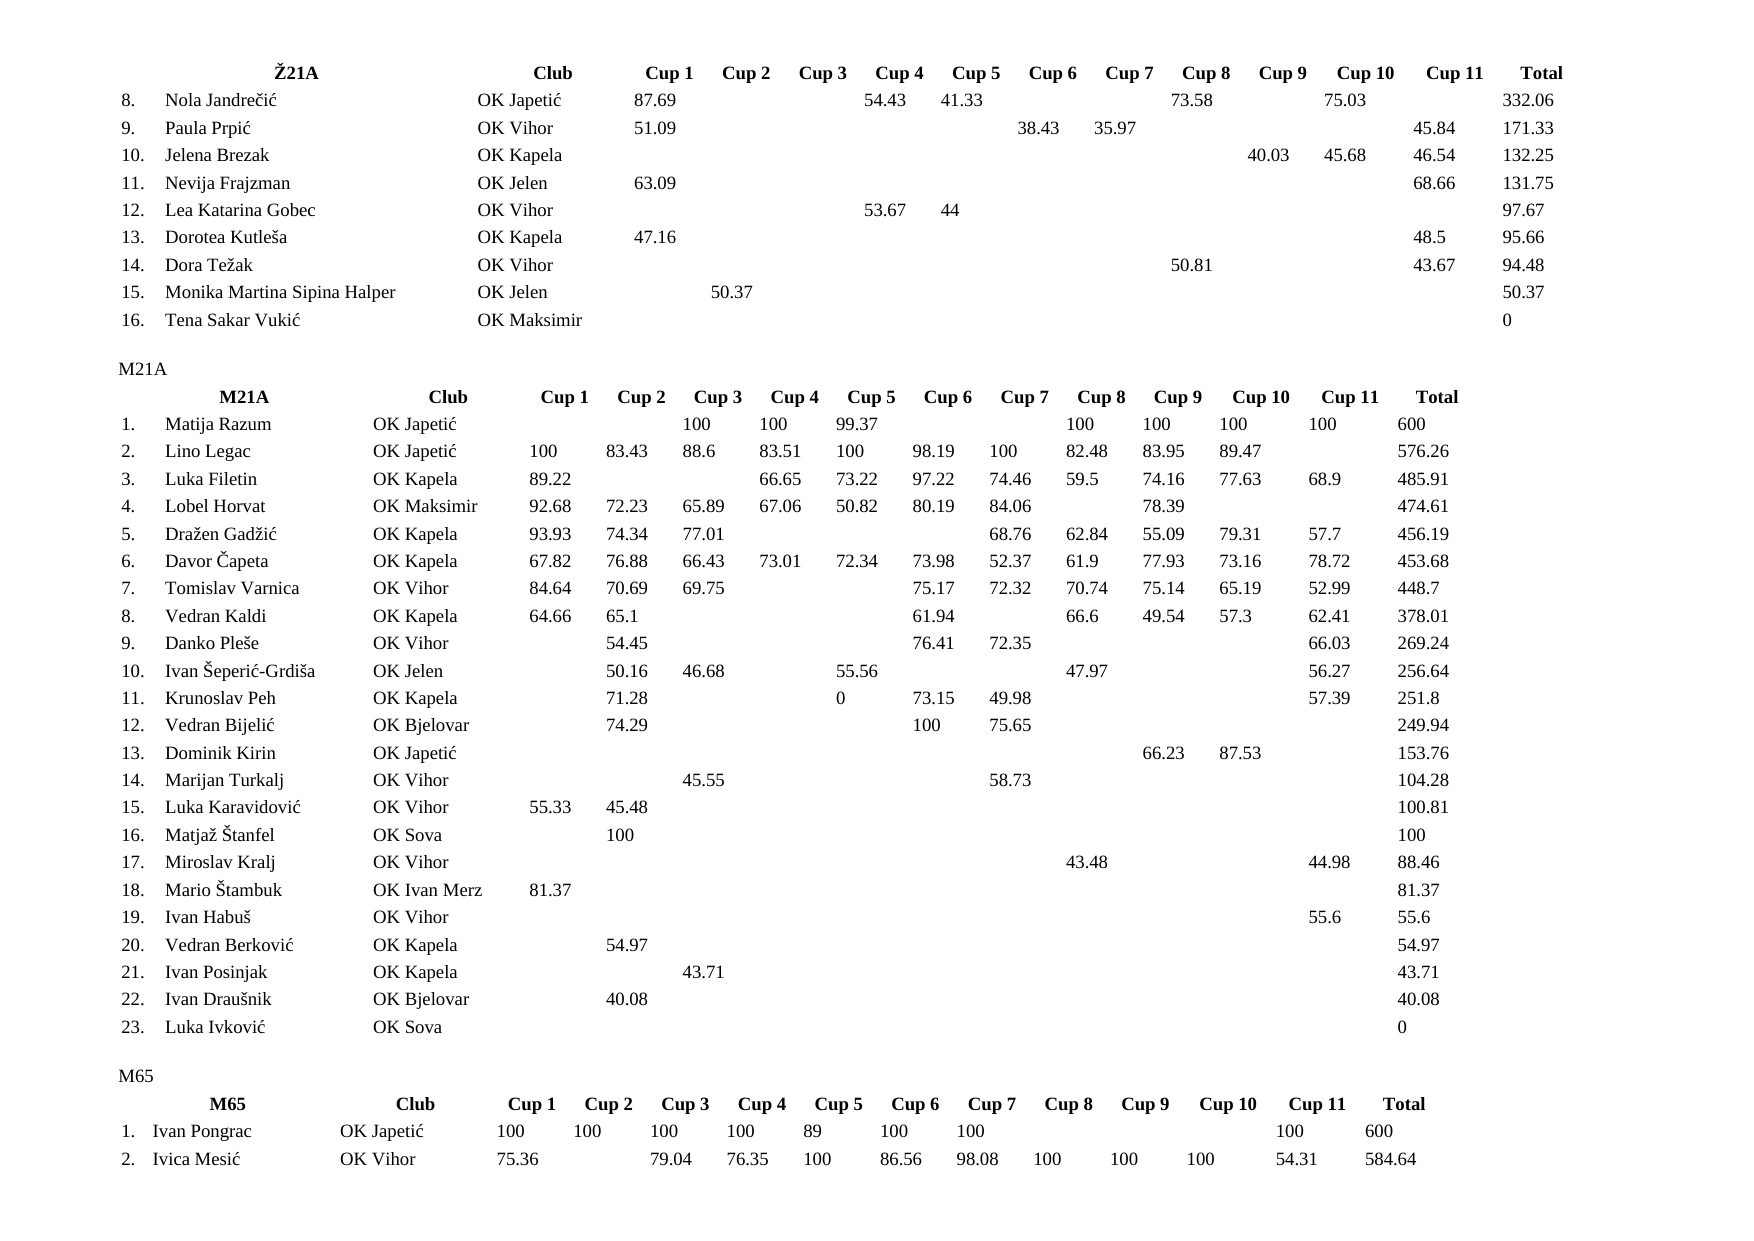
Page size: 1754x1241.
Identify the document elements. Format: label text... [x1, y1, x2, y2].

table_cell [603, 848, 679, 876]
table_cell [680, 931, 756, 958]
table_cell 62.41 [1305, 602, 1394, 629]
table_header Cup 10 [1184, 1090, 1273, 1117]
table_cell 49.54 [1140, 602, 1216, 629]
table_header Cup 1 [631, 59, 708, 86]
table_cell 100 [1063, 410, 1139, 437]
table_cell [1410, 86, 1499, 114]
table_cell [833, 931, 909, 958]
table_cell [680, 739, 756, 766]
table_cell 67.82 [526, 547, 603, 574]
table_cell [938, 141, 1014, 169]
table_cell [708, 169, 784, 196]
table_cell 65.19 [1216, 574, 1305, 602]
table_cell 100 [833, 438, 909, 465]
table_cell [1168, 278, 1244, 306]
table_cell 89 [800, 1117, 877, 1144]
table_cell 6. [118, 547, 162, 574]
table_cell [938, 251, 1014, 278]
table_cell 249.94 [1395, 711, 1479, 739]
table_cell Davor Čapeta [162, 547, 370, 574]
table_cell OK Vihor [370, 848, 526, 876]
table_cell [833, 520, 909, 547]
table_cell [938, 278, 1014, 306]
table_cell [986, 903, 1063, 931]
table_cell 47.97 [1063, 657, 1139, 684]
table_cell [784, 306, 861, 333]
table_cell [910, 985, 986, 1013]
table_cell [603, 876, 679, 903]
table_cell [680, 848, 756, 876]
table_header Cup 2 [708, 59, 784, 86]
table_cell [1216, 848, 1305, 876]
table_cell 83.43 [603, 438, 679, 465]
table_cell 456.19 [1395, 520, 1479, 547]
table_cell [756, 985, 833, 1013]
table_cell [986, 1013, 1063, 1040]
table_cell 50.82 [833, 492, 909, 519]
table_cell [603, 1013, 679, 1040]
table_cell 40.08 [1395, 985, 1479, 1013]
table_cell [1305, 711, 1394, 739]
table_cell 86.56 [877, 1145, 953, 1172]
table_cell [1063, 766, 1139, 793]
table_header M65 [118, 1090, 337, 1117]
table_cell [603, 958, 679, 985]
table_cell 584.64 [1362, 1145, 1446, 1172]
table_cell [756, 903, 833, 931]
table_cell [1216, 629, 1305, 657]
table_header Cup 9 [1107, 1090, 1183, 1117]
table_header Club [475, 59, 631, 86]
table_cell [1014, 196, 1091, 223]
table_cell [1168, 141, 1244, 169]
table_cell 600 [1362, 1117, 1446, 1144]
table_cell [833, 794, 909, 821]
table_cell 68.9 [1305, 465, 1394, 492]
table_cell [833, 821, 909, 848]
table_cell 72.23 [603, 492, 679, 519]
table_cell [1321, 114, 1410, 141]
table_cell OK Jelen [475, 278, 631, 306]
table_cell 59.5 [1063, 465, 1139, 492]
table_cell [680, 711, 756, 739]
table_cell Matija Razum [162, 410, 370, 437]
table_cell 269.24 [1395, 629, 1479, 657]
table_cell 45.48 [603, 794, 679, 821]
table_cell 13. [118, 224, 162, 251]
table_cell 0 [1499, 306, 1584, 333]
table_cell [910, 876, 986, 903]
table_cell [708, 306, 784, 333]
table_cell [1140, 711, 1216, 739]
table_cell 58.73 [986, 766, 1063, 793]
table_cell 10. [118, 141, 162, 169]
table_cell [938, 224, 1014, 251]
table_cell OK Bjelovar [370, 985, 526, 1013]
table_header Cup 4 [724, 1090, 800, 1117]
table_cell 89.22 [526, 465, 603, 492]
table_cell 45.84 [1410, 114, 1499, 141]
table_cell [833, 958, 909, 985]
table_cell 98.08 [954, 1145, 1030, 1172]
table_cell 66.03 [1305, 629, 1394, 657]
table_cell [1140, 848, 1216, 876]
table_cell [680, 465, 756, 492]
table_cell 45.55 [680, 766, 756, 793]
table_cell [570, 1145, 647, 1172]
table_cell [986, 848, 1063, 876]
table_cell 448.7 [1395, 574, 1479, 602]
table_cell [784, 224, 861, 251]
table_cell [1216, 492, 1305, 519]
table_cell [526, 821, 603, 848]
table_cell [1216, 821, 1305, 848]
table_cell 2. [118, 1145, 149, 1172]
table_cell [986, 794, 1063, 821]
table_cell [680, 794, 756, 821]
table_cell 57.39 [1305, 684, 1394, 711]
table_cell [1321, 224, 1410, 251]
table_cell 50.16 [603, 657, 679, 684]
table_cell [1410, 306, 1499, 333]
table_cell [861, 251, 938, 278]
table_cell [708, 141, 784, 169]
table_cell 94.48 [1499, 251, 1584, 278]
table_cell [1014, 169, 1091, 196]
table_cell [1091, 306, 1168, 333]
table_cell 51.09 [631, 114, 708, 141]
table_cell [986, 657, 1063, 684]
table_cell [1063, 684, 1139, 711]
table_cell [1216, 903, 1305, 931]
table_cell 69.75 [680, 574, 756, 602]
table_cell [756, 766, 833, 793]
table_header Cup 9 [1244, 59, 1321, 86]
table_cell Lobel Horvat [162, 492, 370, 519]
table_cell [833, 1013, 909, 1040]
table_cell 100 [1030, 1145, 1107, 1172]
table_cell 100 [1184, 1145, 1273, 1172]
table_cell 52.37 [986, 547, 1063, 574]
table_cell [910, 739, 986, 766]
table_cell [986, 821, 1063, 848]
table_cell 55.6 [1395, 903, 1479, 931]
table_cell [1140, 1013, 1216, 1040]
table_cell 18. [118, 876, 162, 903]
table_cell 23. [118, 1013, 162, 1040]
table_cell 38.43 [1014, 114, 1091, 141]
table_cell [526, 903, 603, 931]
table_cell 74.46 [986, 465, 1063, 492]
table_cell [526, 657, 603, 684]
table_cell [680, 602, 756, 629]
table_cell Paula Prpić [162, 114, 474, 141]
table_cell [1140, 657, 1216, 684]
table_cell [1244, 169, 1321, 196]
table_cell 52.99 [1305, 574, 1394, 602]
table_cell [910, 410, 986, 437]
table_cell [1216, 876, 1305, 903]
table_cell 453.68 [1395, 547, 1479, 574]
table_cell [1168, 306, 1244, 333]
table_cell [1014, 278, 1091, 306]
text M65 [118, 1065, 1695, 1086]
table_cell 100 [877, 1117, 953, 1144]
table_cell 54.31 [1273, 1145, 1362, 1172]
table_cell [1091, 196, 1168, 223]
table_cell [861, 114, 938, 141]
table_cell 88.46 [1395, 848, 1479, 876]
table_cell [938, 306, 1014, 333]
table_cell OK Vihor [370, 629, 526, 657]
table_cell 9. [118, 629, 162, 657]
table_cell [986, 410, 1063, 437]
table_cell 100 [680, 410, 756, 437]
table_cell [861, 141, 938, 169]
table_cell 74.16 [1140, 465, 1216, 492]
table_cell 0 [833, 684, 909, 711]
table_cell 50.37 [708, 278, 784, 306]
table_cell 100 [1305, 410, 1394, 437]
table_cell 64.66 [526, 602, 603, 629]
table_cell 21. [118, 958, 162, 985]
table_cell 74.29 [603, 711, 679, 739]
table_header Cup 1 [526, 383, 603, 410]
table_cell 75.65 [986, 711, 1063, 739]
table_cell OK Japetić [370, 438, 526, 465]
table_cell 63.09 [631, 169, 708, 196]
table_cell [680, 821, 756, 848]
table_cell Lea Katarina Gobec [162, 196, 474, 223]
table_cell [708, 114, 784, 141]
table_header Cup 11 [1305, 383, 1394, 410]
table_cell [910, 821, 986, 848]
table_cell Ivan Šeperić-Grdiša [162, 657, 370, 684]
table_cell 100 [800, 1145, 877, 1172]
table_cell 16. [118, 821, 162, 848]
table_cell [986, 876, 1063, 903]
table_cell 97.67 [1499, 196, 1584, 223]
table_cell OK Jelen [370, 657, 526, 684]
table_cell 8. [118, 86, 162, 114]
table_cell OK Kapela [370, 958, 526, 985]
table_cell Marijan Turkalj [162, 766, 370, 793]
table_cell Ivica Mesić [150, 1145, 337, 1172]
table_cell [1216, 1013, 1305, 1040]
table_cell Krunoslav Peh [162, 684, 370, 711]
table_cell [1091, 169, 1168, 196]
table_cell OK Kapela [370, 602, 526, 629]
table_cell 13. [118, 739, 162, 766]
table_cell OK Jelen [475, 169, 631, 196]
table_cell 1. [118, 1117, 149, 1144]
table_cell Tomislav Varnica [162, 574, 370, 602]
table_cell [833, 739, 909, 766]
table_header Cup 7 [954, 1090, 1030, 1117]
table_cell 4. [118, 492, 162, 519]
table_cell [1321, 169, 1410, 196]
table_cell [1305, 821, 1394, 848]
table_cell 65.1 [603, 602, 679, 629]
table_cell 55.6 [1305, 903, 1394, 931]
table_cell [631, 251, 708, 278]
table_cell [680, 1013, 756, 1040]
table_cell [1140, 629, 1216, 657]
table_cell [784, 86, 861, 114]
table_header Cup 3 [784, 59, 861, 86]
table_cell Dražen Gadžić [162, 520, 370, 547]
table_cell 12. [118, 711, 162, 739]
table_cell [1216, 684, 1305, 711]
table_cell [1030, 1117, 1107, 1144]
table_header Cup 1 [494, 1090, 570, 1117]
table_cell [1091, 224, 1168, 251]
table_cell [1063, 903, 1139, 931]
table_cell [1014, 141, 1091, 169]
table_cell 72.32 [986, 574, 1063, 602]
table_cell [833, 629, 909, 657]
table_cell 131.75 [1499, 169, 1584, 196]
table_cell [833, 985, 909, 1013]
table_cell [680, 629, 756, 657]
table_cell [526, 739, 603, 766]
table_cell 100 [526, 438, 603, 465]
table_header Cup 5 [800, 1090, 877, 1117]
table_header Cup 9 [1140, 383, 1216, 410]
table_cell 83.51 [756, 438, 833, 465]
table_header Club [337, 1090, 493, 1117]
table_cell [910, 958, 986, 985]
table_cell [1305, 931, 1394, 958]
table_cell Ivan Posinjak [162, 958, 370, 985]
table_cell [1063, 821, 1139, 848]
table_cell 66.65 [756, 465, 833, 492]
table_header Total [1362, 1090, 1446, 1117]
table_cell [1244, 196, 1321, 223]
table_cell [526, 629, 603, 657]
table_cell 55.56 [833, 657, 909, 684]
table_cell 50.37 [1499, 278, 1584, 306]
table_header Cup 8 [1030, 1090, 1107, 1117]
table_header Club [370, 383, 526, 410]
table_header Cup 4 [861, 59, 938, 86]
table_cell [1014, 306, 1091, 333]
table_cell [861, 224, 938, 251]
table_cell [833, 903, 909, 931]
table_header Cup 6 [910, 383, 986, 410]
table_header Total [1499, 59, 1584, 86]
table_cell 99.37 [833, 410, 909, 437]
table_cell 474.61 [1395, 492, 1479, 519]
table_cell [756, 739, 833, 766]
table_cell [708, 224, 784, 251]
table_cell 11. [118, 169, 162, 196]
table_cell [1168, 114, 1244, 141]
table_cell 47.16 [631, 224, 708, 251]
table_cell [1244, 86, 1321, 114]
table_cell [938, 114, 1014, 141]
table_cell 79.31 [1216, 520, 1305, 547]
table_cell 81.37 [1395, 876, 1479, 903]
table_cell 66.43 [680, 547, 756, 574]
table_cell 7. [118, 574, 162, 602]
table_cell 41.33 [938, 86, 1014, 114]
table_cell [1063, 794, 1139, 821]
table_header Cup 2 [603, 383, 679, 410]
table_cell 76.41 [910, 629, 986, 657]
table_cell 600 [1395, 410, 1479, 437]
table_cell 35.97 [1091, 114, 1168, 141]
table_cell 54.97 [603, 931, 679, 958]
table_cell [1244, 114, 1321, 141]
table_cell [986, 931, 1063, 958]
table_cell 98.19 [910, 438, 986, 465]
table_cell [1305, 876, 1394, 903]
table_cell 100 [756, 410, 833, 437]
table_cell [1305, 492, 1394, 519]
table_cell 78.39 [1140, 492, 1216, 519]
table_cell 62.84 [1063, 520, 1139, 547]
table_cell 100.81 [1395, 794, 1479, 821]
table_cell Lino Legac [162, 438, 370, 465]
table_cell [910, 903, 986, 931]
table_cell 55.33 [526, 794, 603, 821]
table_cell [1244, 224, 1321, 251]
table_cell 75.14 [1140, 574, 1216, 602]
table_cell Luka Karavidović [162, 794, 370, 821]
table_cell 44.98 [1305, 848, 1394, 876]
table_cell OK Sova [370, 1013, 526, 1040]
table_cell 55.09 [1140, 520, 1216, 547]
table_cell 61.9 [1063, 547, 1139, 574]
table_cell [1063, 1013, 1139, 1040]
table_cell [1305, 766, 1394, 793]
table_cell [1321, 278, 1410, 306]
table_cell [756, 629, 833, 657]
table_cell [708, 196, 784, 223]
table_cell [603, 739, 679, 766]
table_cell [1140, 794, 1216, 821]
table_cell 73.22 [833, 465, 909, 492]
table_cell OK Kapela [370, 931, 526, 958]
table_cell 54.97 [1395, 931, 1479, 958]
table_cell 100 [1395, 821, 1479, 848]
table_cell 16. [118, 306, 162, 333]
table_cell 100 [1140, 410, 1216, 437]
table_cell [1184, 1117, 1273, 1144]
table_cell 15. [118, 794, 162, 821]
table_cell Vedran Kaldi [162, 602, 370, 629]
table_cell [861, 306, 938, 333]
table_cell 76.35 [724, 1145, 800, 1172]
table_cell 73.15 [910, 684, 986, 711]
table_cell [526, 684, 603, 711]
table_cell 100 [647, 1117, 723, 1144]
table_cell [784, 141, 861, 169]
table_cell [1063, 958, 1139, 985]
table_cell OK Maksimir [370, 492, 526, 519]
table_cell 53.67 [861, 196, 938, 223]
table_header Cup 2 [570, 1090, 647, 1117]
table_cell 100 [1107, 1145, 1183, 1172]
table_cell OK Vihor [475, 196, 631, 223]
table_cell Monika Martina Sipina Halper [162, 278, 474, 306]
table_cell 19. [118, 903, 162, 931]
table_cell [526, 848, 603, 876]
table_cell [1216, 794, 1305, 821]
table_cell OK Japetić [475, 86, 631, 114]
table_cell Matjaž Štanfel [162, 821, 370, 848]
table_cell [1216, 931, 1305, 958]
table_cell 45.68 [1321, 141, 1410, 169]
table_cell 2. [118, 438, 162, 465]
table_cell [603, 465, 679, 492]
table_cell [631, 278, 708, 306]
table_cell 70.74 [1063, 574, 1139, 602]
table_cell [1410, 196, 1499, 223]
table_cell 73.16 [1216, 547, 1305, 574]
table_cell Dominik Kirin [162, 739, 370, 766]
table_cell 0 [1395, 1013, 1479, 1040]
table_cell [526, 766, 603, 793]
table_cell 10. [118, 657, 162, 684]
table_cell [1140, 903, 1216, 931]
table_cell OK Sova [370, 821, 526, 848]
table_cell 14. [118, 251, 162, 278]
table_cell 83.95 [1140, 438, 1216, 465]
table_cell [631, 196, 708, 223]
table_cell 49.98 [986, 684, 1063, 711]
table_cell [756, 684, 833, 711]
table_cell [861, 169, 938, 196]
table_cell 72.34 [833, 547, 909, 574]
table_cell 65.89 [680, 492, 756, 519]
table_cell Luka Filetin [162, 465, 370, 492]
table_cell 57.7 [1305, 520, 1394, 547]
table_cell 72.35 [986, 629, 1063, 657]
table_cell [631, 141, 708, 169]
table_cell Ivan Draušnik [162, 985, 370, 1013]
table_cell [1091, 251, 1168, 278]
table_cell 46.54 [1410, 141, 1499, 169]
table_header Cup 6 [1014, 59, 1091, 86]
table_cell 87.69 [631, 86, 708, 114]
table_cell [756, 931, 833, 958]
table_cell [1063, 931, 1139, 958]
table_header Cup 10 [1216, 383, 1305, 410]
table_cell 251.8 [1395, 684, 1479, 711]
table_cell [1216, 657, 1305, 684]
table_cell OK Maksimir [475, 306, 631, 333]
table_cell [756, 876, 833, 903]
table_cell 77.63 [1216, 465, 1305, 492]
table_cell 100 [494, 1117, 570, 1144]
table_cell 43.71 [680, 958, 756, 985]
table_cell [526, 958, 603, 985]
table_cell 73.01 [756, 547, 833, 574]
table_header Cup 11 [1410, 59, 1499, 86]
table_cell 97.22 [910, 465, 986, 492]
table_cell 15. [118, 278, 162, 306]
text M21A [118, 358, 1695, 379]
table_cell OK Kapela [370, 465, 526, 492]
table_cell [986, 985, 1063, 1013]
table_cell OK Kapela [370, 520, 526, 547]
table_cell 43.71 [1395, 958, 1479, 985]
table_cell 70.69 [603, 574, 679, 602]
table_cell 8. [118, 602, 162, 629]
table_cell 50.81 [1168, 251, 1244, 278]
table_cell [756, 821, 833, 848]
table_cell 76.88 [603, 547, 679, 574]
table_cell 100 [1216, 410, 1305, 437]
table_cell 89.47 [1216, 438, 1305, 465]
table_cell 3. [118, 465, 162, 492]
table_cell [910, 520, 986, 547]
table_cell 74.34 [603, 520, 679, 547]
table_cell 54.43 [861, 86, 938, 114]
table_header Cup 8 [1168, 59, 1244, 86]
table_cell [603, 410, 679, 437]
table_cell 153.76 [1395, 739, 1479, 766]
table_cell 92.68 [526, 492, 603, 519]
table_cell 1. [118, 410, 162, 437]
table_cell OK Vihor [337, 1145, 493, 1172]
table_cell [1305, 958, 1394, 985]
table_cell 100 [954, 1117, 1030, 1144]
table_cell [1321, 251, 1410, 278]
table_cell Vedran Bijelić [162, 711, 370, 739]
table_cell [986, 739, 1063, 766]
table_cell 57.3 [1216, 602, 1305, 629]
table_header M21A [118, 383, 370, 410]
table_cell 88.6 [680, 438, 756, 465]
table_cell [680, 903, 756, 931]
table_cell [756, 711, 833, 739]
table_cell [833, 876, 909, 903]
table_cell 80.19 [910, 492, 986, 519]
table_cell [680, 876, 756, 903]
table_cell OK Kapela [475, 224, 631, 251]
table_cell [986, 958, 1063, 985]
table_cell Nevija Frajzman [162, 169, 474, 196]
table_cell [756, 602, 833, 629]
table_cell [526, 711, 603, 739]
table_cell 378.01 [1395, 602, 1479, 629]
table_cell [1063, 492, 1139, 519]
table_cell [526, 410, 603, 437]
table_cell 78.72 [1305, 547, 1394, 574]
table_cell [1321, 196, 1410, 223]
table_cell 66.6 [1063, 602, 1139, 629]
table_cell 95.66 [1499, 224, 1584, 251]
table_cell 77.01 [680, 520, 756, 547]
table_header Cup 6 [877, 1090, 953, 1117]
table_cell [861, 278, 938, 306]
table_cell OK Vihor [475, 251, 631, 278]
table_cell [526, 931, 603, 958]
table_cell Tena Sakar Vukić [162, 306, 474, 333]
table_cell [784, 251, 861, 278]
table_cell [1140, 766, 1216, 793]
table_cell 54.45 [603, 629, 679, 657]
table_header Ž21A [118, 59, 474, 86]
table_cell OK Japetić [370, 739, 526, 766]
table_header Cup 7 [986, 383, 1063, 410]
table_cell OK Japetić [337, 1117, 493, 1144]
table_cell [1305, 985, 1394, 1013]
table_cell [756, 958, 833, 985]
table_cell 256.64 [1395, 657, 1479, 684]
table_cell [1244, 306, 1321, 333]
table_cell 75.36 [494, 1145, 570, 1172]
table_cell [526, 985, 603, 1013]
table_cell 75.03 [1321, 86, 1410, 114]
table_cell OK Kapela [475, 141, 631, 169]
table_cell OK Japetić [370, 410, 526, 437]
table_cell 73.98 [910, 547, 986, 574]
table_cell [1140, 931, 1216, 958]
table_cell 82.48 [1063, 438, 1139, 465]
table_cell 11. [118, 684, 162, 711]
table_header Cup 3 [647, 1090, 723, 1117]
table_cell [756, 1013, 833, 1040]
table_header Cup 10 [1321, 59, 1410, 86]
table_cell 14. [118, 766, 162, 793]
table_cell 22. [118, 985, 162, 1013]
table_cell [1014, 251, 1091, 278]
table_cell [1140, 684, 1216, 711]
table_cell [1216, 958, 1305, 985]
table_cell 100 [910, 711, 986, 739]
table_cell [1140, 985, 1216, 1013]
table_header Cup 5 [833, 383, 909, 410]
table_cell 68.76 [986, 520, 1063, 547]
table_cell 73.58 [1168, 86, 1244, 114]
table_cell [1305, 438, 1394, 465]
table_cell 40.08 [603, 985, 679, 1013]
table_cell [680, 985, 756, 1013]
table_cell 46.68 [680, 657, 756, 684]
table_cell 81.37 [526, 876, 603, 903]
table_cell OK Kapela [370, 547, 526, 574]
table_cell [833, 848, 909, 876]
table_cell 84.06 [986, 492, 1063, 519]
table_cell [1244, 251, 1321, 278]
table_cell OK Kapela [370, 684, 526, 711]
table_cell [910, 931, 986, 958]
table_cell [1216, 711, 1305, 739]
table_cell 66.23 [1140, 739, 1216, 766]
table_cell [1168, 196, 1244, 223]
table_cell 12. [118, 196, 162, 223]
table_cell [708, 251, 784, 278]
table_cell [784, 169, 861, 196]
table_cell [833, 602, 909, 629]
table_cell 84.64 [526, 574, 603, 602]
table_cell [1140, 958, 1216, 985]
table_cell [910, 657, 986, 684]
table_cell [1091, 278, 1168, 306]
table_cell 61.94 [910, 602, 986, 629]
table_cell [756, 657, 833, 684]
table_cell 9. [118, 114, 162, 141]
table_cell 71.28 [603, 684, 679, 711]
table_cell 485.91 [1395, 465, 1479, 492]
table_cell [910, 794, 986, 821]
table_cell Dora Težak [162, 251, 474, 278]
table_cell 79.04 [647, 1145, 723, 1172]
table_cell [1305, 1013, 1394, 1040]
table_cell [1091, 141, 1168, 169]
table_cell Jelena Brezak [162, 141, 474, 169]
table_cell OK Vihor [370, 903, 526, 931]
table_cell Vedran Berković [162, 931, 370, 958]
table_cell OK Vihor [370, 794, 526, 821]
table_cell Ivan Habuš [162, 903, 370, 931]
table_cell [1244, 278, 1321, 306]
table_header Total [1395, 383, 1479, 410]
table_cell 40.03 [1244, 141, 1321, 169]
table_cell 87.53 [1216, 739, 1305, 766]
table_cell [1140, 876, 1216, 903]
table_cell 20. [118, 931, 162, 958]
table_cell [1216, 766, 1305, 793]
table_cell [1410, 278, 1499, 306]
table_cell Ivan Pongrac [150, 1117, 337, 1144]
table_cell [756, 520, 833, 547]
table_cell [1305, 794, 1394, 821]
table_cell Luka Ivković [162, 1013, 370, 1040]
table_cell 17. [118, 848, 162, 876]
table_cell [1063, 629, 1139, 657]
table_cell [1063, 876, 1139, 903]
table_cell [708, 86, 784, 114]
table_cell Miroslav Kralj [162, 848, 370, 876]
table_cell 132.25 [1499, 141, 1584, 169]
table_cell [833, 574, 909, 602]
table_cell [1216, 985, 1305, 1013]
table_cell [603, 766, 679, 793]
table_cell [784, 196, 861, 223]
table_cell [1321, 306, 1410, 333]
table_cell OK Bjelovar [370, 711, 526, 739]
table_cell Nola Jandrečić [162, 86, 474, 114]
table_cell [1063, 985, 1139, 1013]
table_cell 56.27 [1305, 657, 1394, 684]
table_header Cup 8 [1063, 383, 1139, 410]
table_header Cup 5 [938, 59, 1014, 86]
table_cell [986, 602, 1063, 629]
table_cell [1107, 1117, 1183, 1144]
table_cell 576.26 [1395, 438, 1479, 465]
table_cell OK Vihor [475, 114, 631, 141]
table_cell 100 [724, 1117, 800, 1144]
table_cell [526, 1013, 603, 1040]
table_cell [910, 766, 986, 793]
table_cell [756, 574, 833, 602]
table_cell [784, 278, 861, 306]
table_cell 67.06 [756, 492, 833, 519]
table_cell 100 [986, 438, 1063, 465]
table_header Cup 7 [1091, 59, 1168, 86]
table_cell [680, 684, 756, 711]
table_cell 44 [938, 196, 1014, 223]
table_cell [910, 848, 986, 876]
table_cell 332.06 [1499, 86, 1584, 114]
table_cell [1014, 86, 1091, 114]
table_cell OK Ivan Merz [370, 876, 526, 903]
table_cell Dorotea Kutleša [162, 224, 474, 251]
table_header Cup 11 [1273, 1090, 1362, 1117]
table_cell [833, 711, 909, 739]
table_cell 43.67 [1410, 251, 1499, 278]
table_cell [938, 169, 1014, 196]
table_cell 100 [603, 821, 679, 848]
table_cell [603, 903, 679, 931]
table_cell [1168, 169, 1244, 196]
table_cell [910, 1013, 986, 1040]
table_cell Mario Štambuk [162, 876, 370, 903]
table_header Cup 3 [680, 383, 756, 410]
table_cell [756, 794, 833, 821]
table_cell [784, 114, 861, 141]
table_cell 68.66 [1410, 169, 1499, 196]
table_cell [1305, 739, 1394, 766]
table_cell 93.93 [526, 520, 603, 547]
table_cell 75.17 [910, 574, 986, 602]
table_cell 48.5 [1410, 224, 1499, 251]
table_cell OK Vihor [370, 574, 526, 602]
table_cell 171.33 [1499, 114, 1584, 141]
table_cell [1168, 224, 1244, 251]
table_cell OK Vihor [370, 766, 526, 793]
table_cell [1063, 739, 1139, 766]
table_cell [1091, 86, 1168, 114]
table_cell [1063, 711, 1139, 739]
table_cell 43.48 [1063, 848, 1139, 876]
table_header Cup 4 [756, 383, 833, 410]
table_cell 77.93 [1140, 547, 1216, 574]
table_cell 5. [118, 520, 162, 547]
table_cell 100 [570, 1117, 647, 1144]
table_cell [756, 848, 833, 876]
table_cell 104.28 [1395, 766, 1479, 793]
table_cell [1014, 224, 1091, 251]
table_cell [1140, 821, 1216, 848]
table_cell 100 [1273, 1117, 1362, 1144]
table_cell [833, 766, 909, 793]
table_cell [631, 306, 708, 333]
table_cell Danko Pleše [162, 629, 370, 657]
